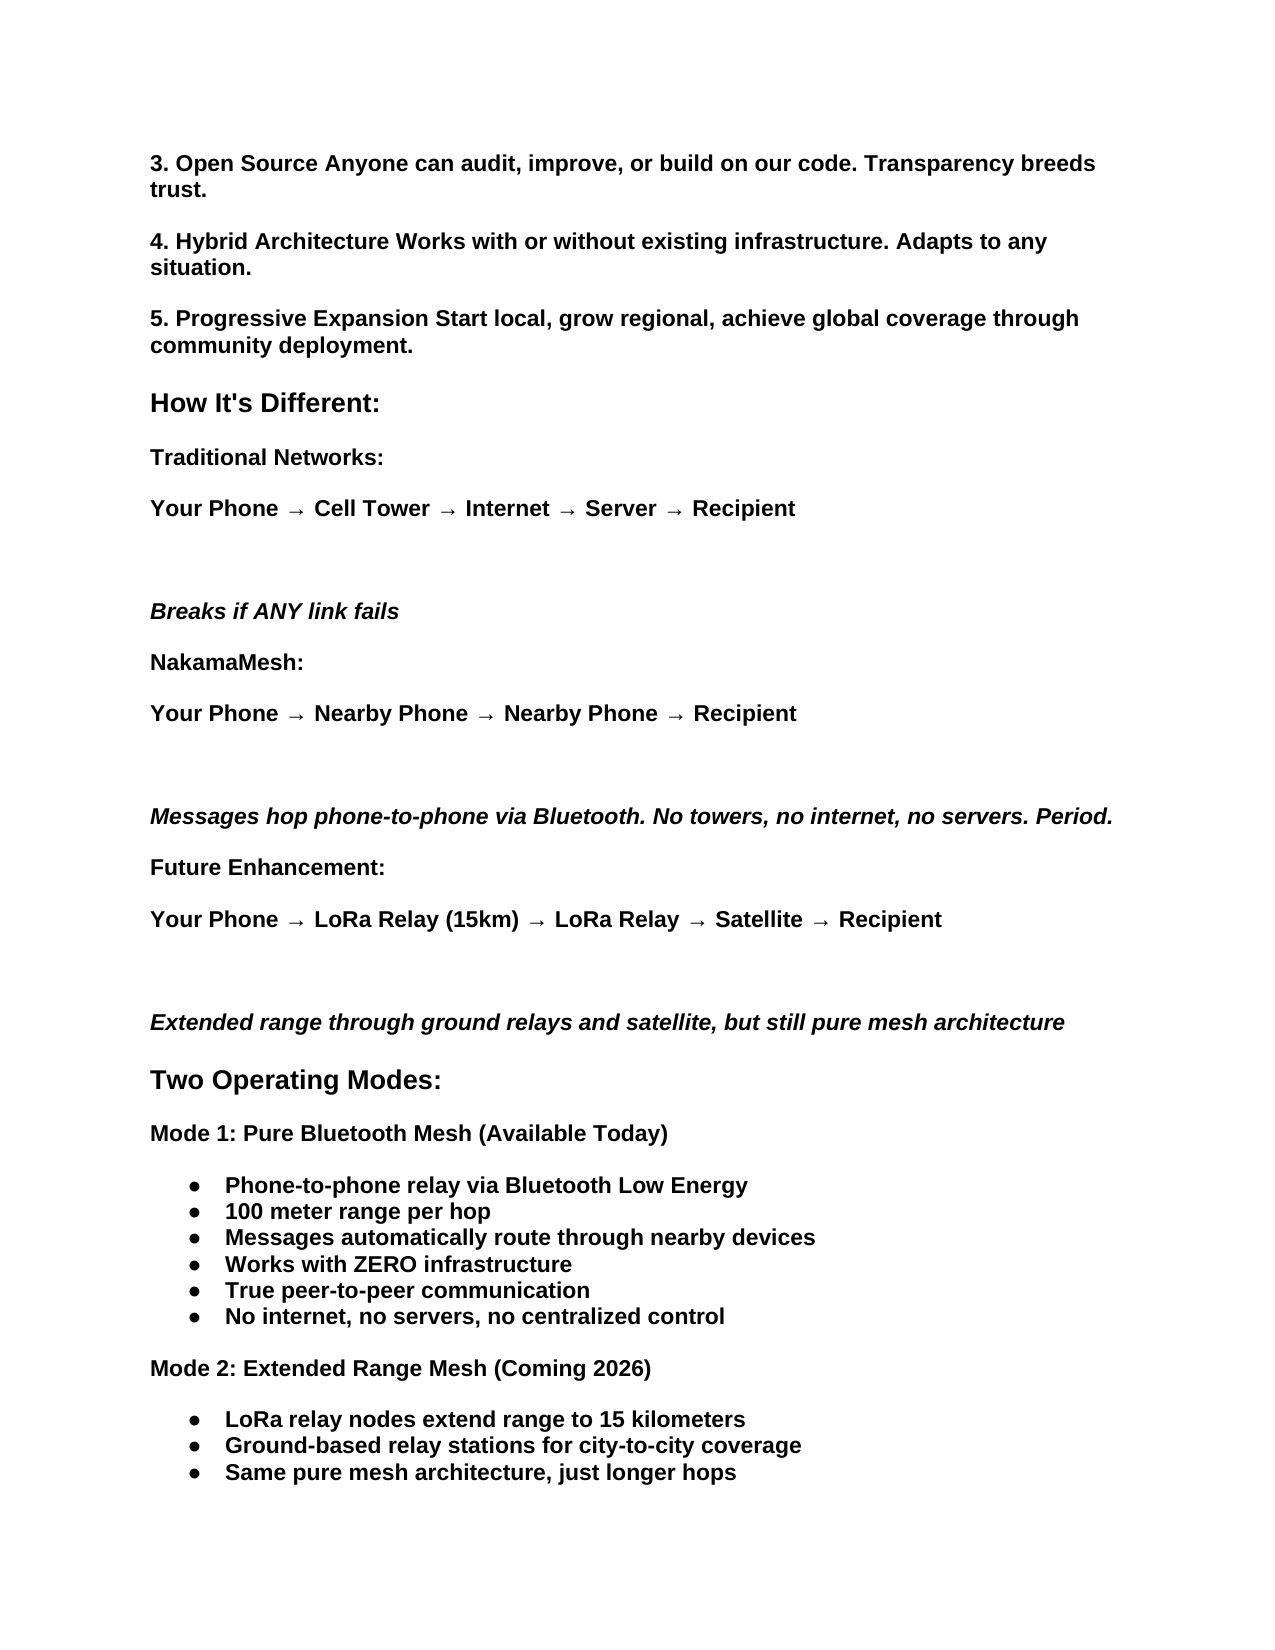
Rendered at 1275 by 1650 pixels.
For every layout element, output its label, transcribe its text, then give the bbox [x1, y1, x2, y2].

list True peer-to-peer communication [187, 1277, 1125, 1303]
text Your Phone → Nearby Phone → Nearby Phone → Recipient [150, 700, 1125, 727]
list Same pure mesh architecture, just longer hops [187, 1459, 1125, 1485]
text NakamaMesh: [150, 649, 1125, 675]
text 5. Progressive Expansion Start local, grow regional, achieve global coverage through community deployment. [150, 305, 1125, 358]
list Phone-to-phone relay via Bluetooth Low Energy [187, 1172, 1125, 1198]
text Mode 2: Extended Range Mesh (Coming 2026) [150, 1355, 1125, 1381]
list 100 meter range per hop [187, 1198, 1125, 1224]
text Breaks if ANY link fails [150, 598, 1125, 624]
text Extended range through ground relays and satellite, but still pure mesh architecture [150, 1008, 1125, 1035]
subtitle Two Operating Modes: [150, 1064, 1125, 1095]
text 3. Open Source Anyone can audit, improve, or build on our code. Transparency breeds trust. [150, 150, 1125, 203]
subtitle How It's Different: [150, 387, 1125, 418]
text Your Phone → Cell Tower → Internet → Server → Recipient [150, 495, 1125, 521]
text Future Enhancement: [150, 854, 1125, 881]
text 4. Hybrid Architecture Works with or without existing infrastructure. Adapts to any situation. [150, 228, 1125, 280]
text Messages hop phone-to-phone via Bluetooth. No towers, no internet, no servers. Period. [150, 803, 1125, 829]
list Messages automatically route through nearby devices [187, 1224, 1125, 1251]
list No internet, no servers, no centralized control [187, 1303, 1125, 1330]
list Ground-based relay stations for city-to-city coverage [187, 1432, 1125, 1459]
text Mode 1: Pure Bluetooth Mesh (Available Today) [150, 1120, 1125, 1147]
text Your Phone → LoRa Relay (15km) → LoRa Relay → Satellite → Recipient [150, 906, 1125, 932]
text Traditional Networks: [150, 443, 1125, 470]
list Works with ZERO infrastructure [187, 1251, 1125, 1277]
list LoRa relay nodes extend range to 15 kilometers [187, 1406, 1125, 1432]
